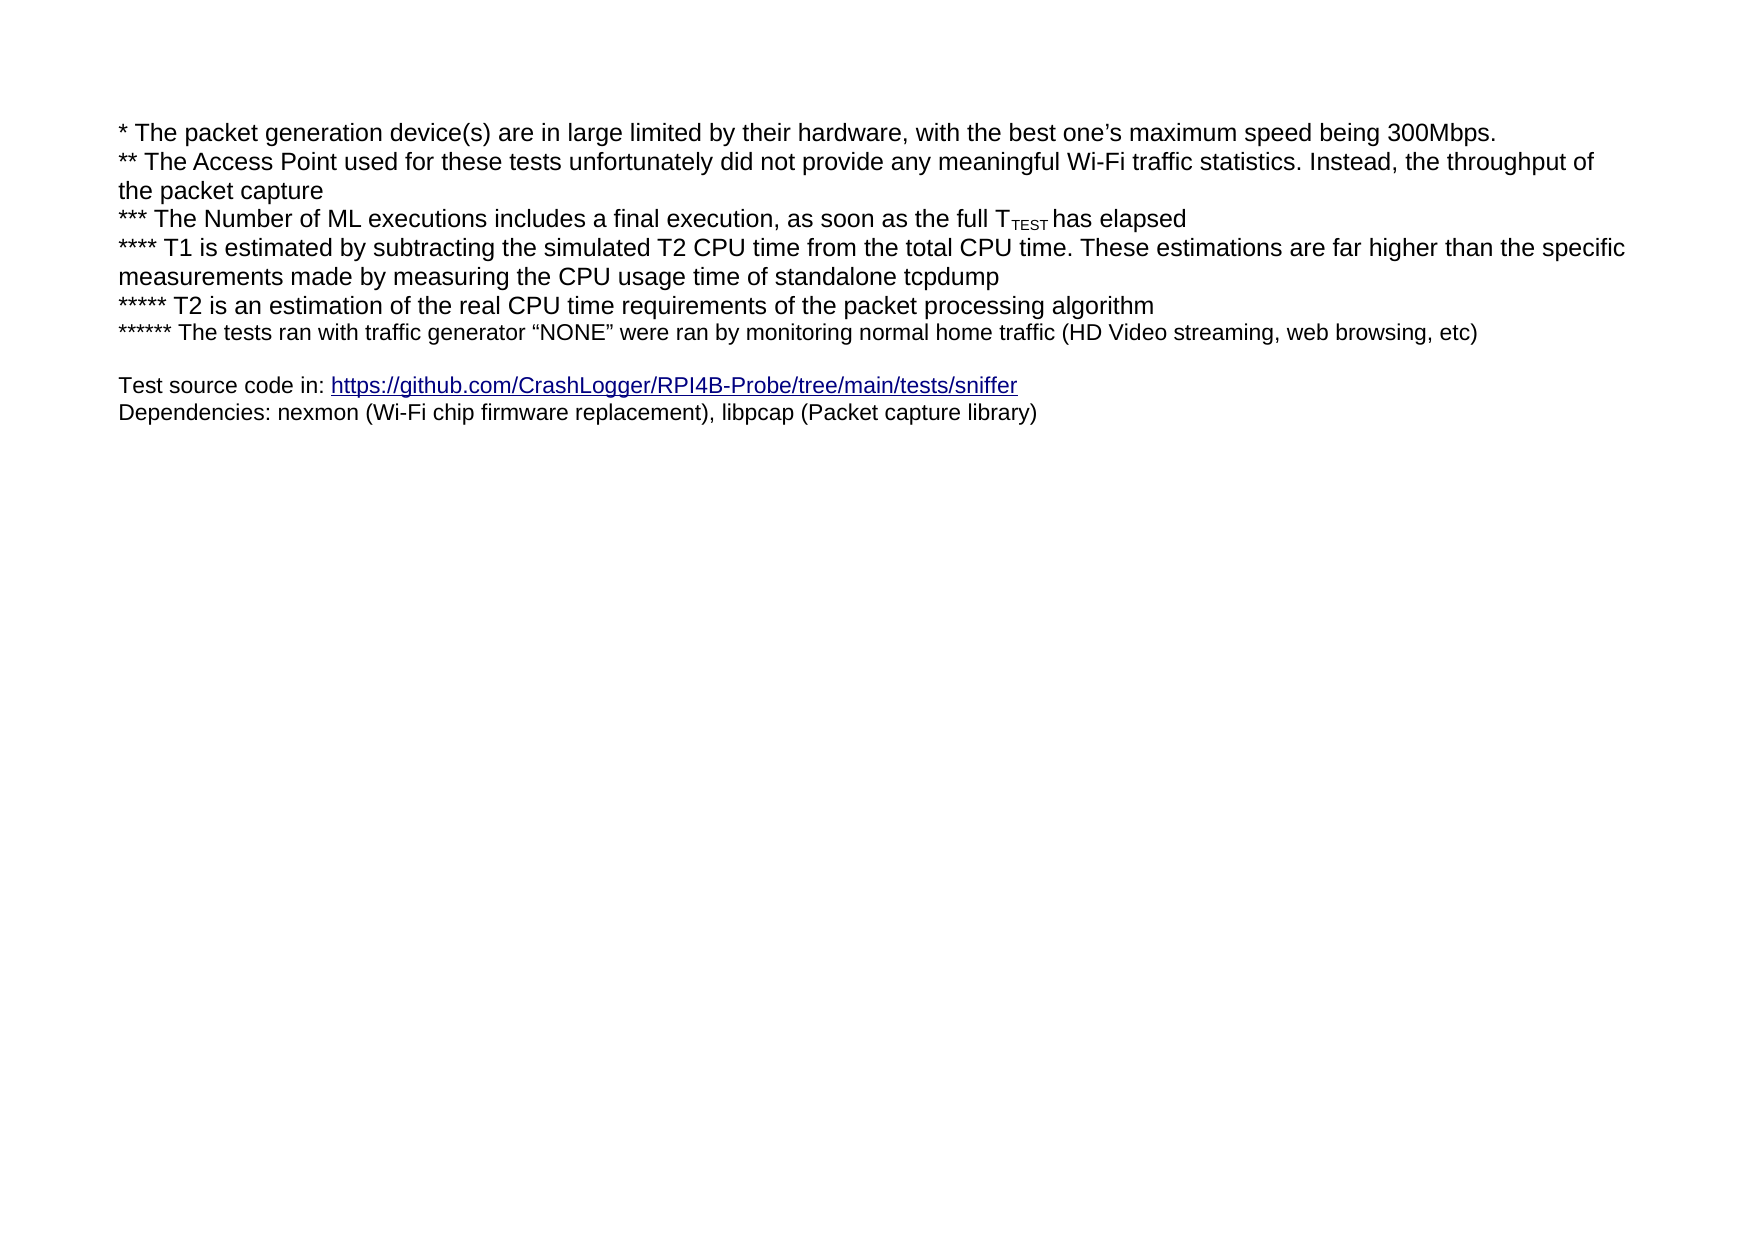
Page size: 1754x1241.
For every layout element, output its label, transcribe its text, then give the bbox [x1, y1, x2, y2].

text ****** The tests ran with traffic generator “NONE” were ran by monitoring normal home traffic (HD Video streaming, web browsing, etc) [118, 319, 1636, 346]
text Dependencies: nexmon (Wi-Fi chip firmware replacement), libpcap (Packet capture library) [118, 398, 1636, 425]
text * The packet generation device(s) are in large limited by their hardware, with the best one’s maximum speed being 300Mbps. [118, 118, 1636, 147]
text *** The Number of ML executions includes a final execution, as soon as the full TTEST has elapsed [118, 204, 1636, 233]
text ***** T2 is an estimation of the real CPU time requirements of the packet processing algorithm [118, 291, 1636, 319]
text **** T1 is estimated by subtracting the simulated T2 CPU time from the total CPU time. These estimations are far higher than the specific measurements made by measuring the CPU usage time of standalone tcpdump [118, 233, 1636, 291]
text ** The Access Point used for these tests unfortunately did not provide any meaningful Wi-Fi traffic statistics. Instead, the throughput of the packet capture [118, 147, 1636, 204]
text Test source code in: https://github.com/CrashLogger/RPI4B-Probe/tree/main/tests/sniffer [118, 372, 1636, 398]
